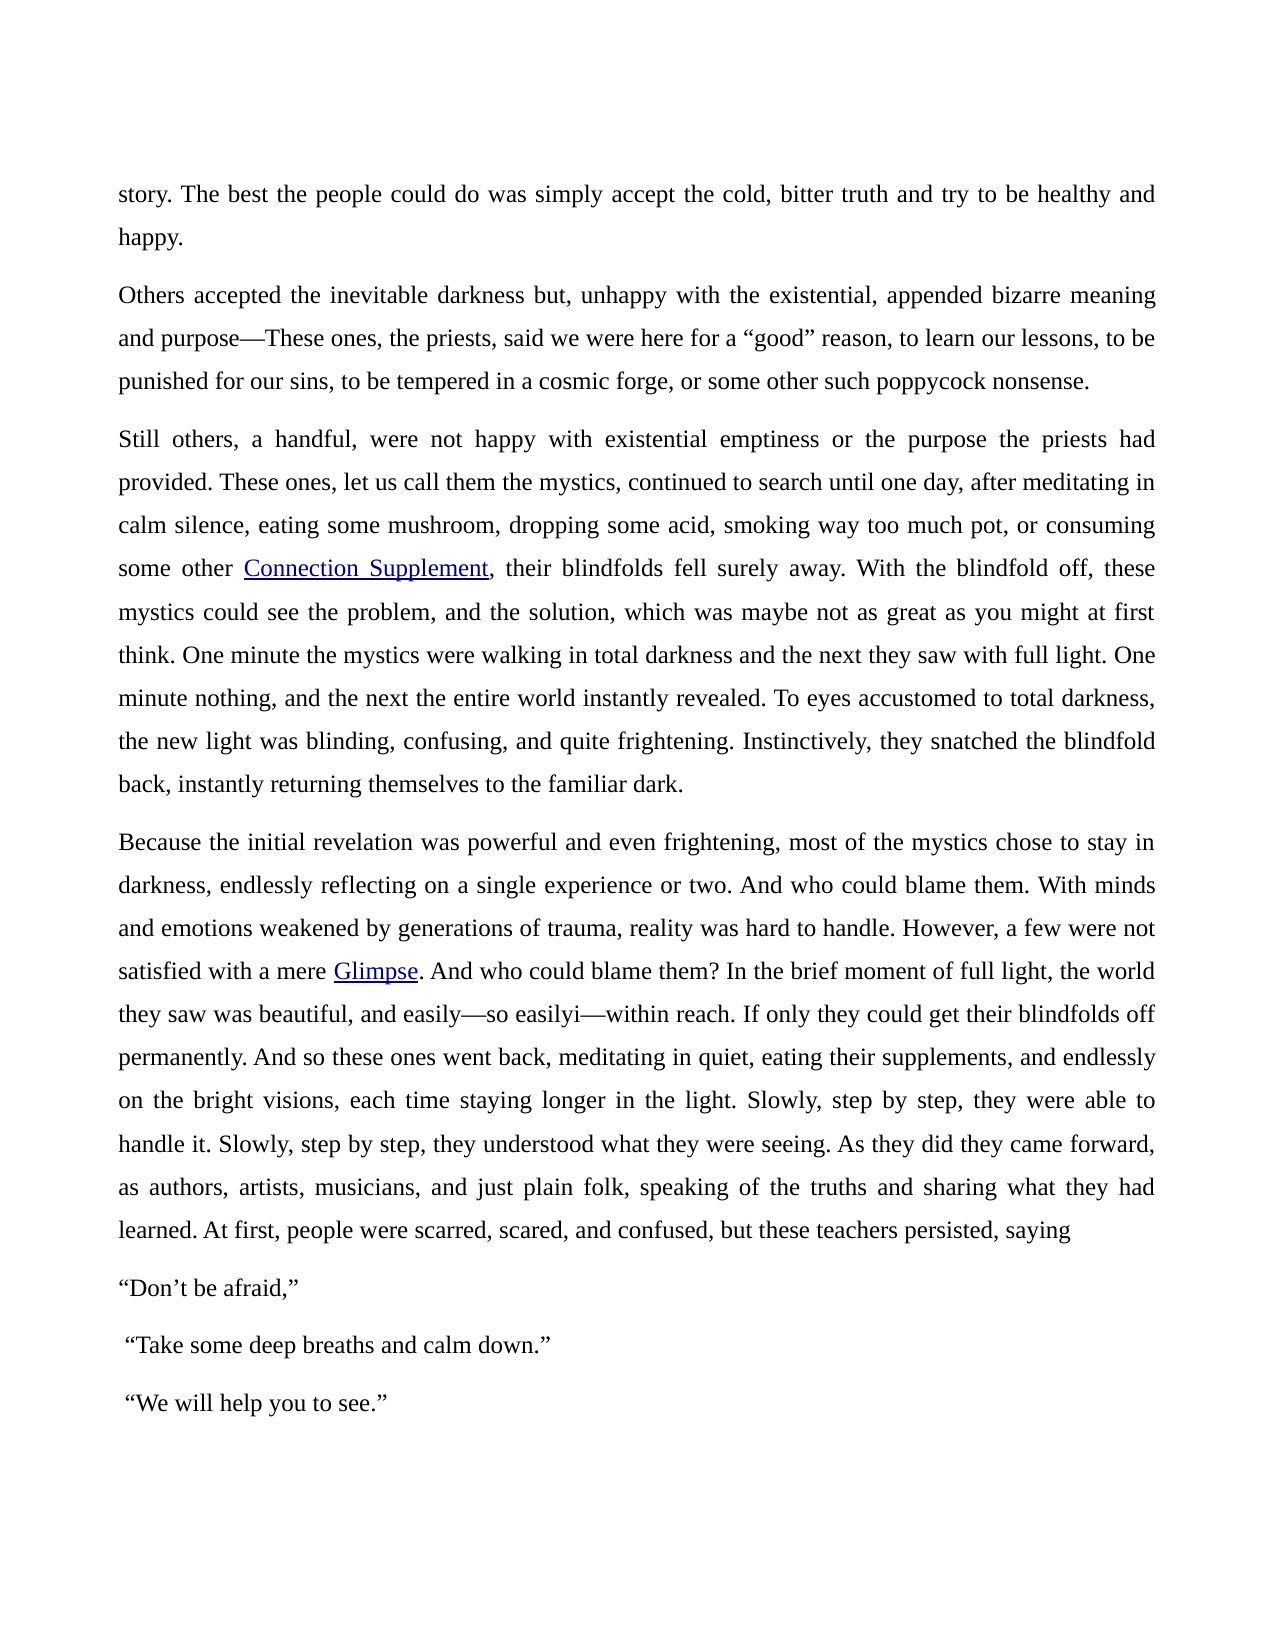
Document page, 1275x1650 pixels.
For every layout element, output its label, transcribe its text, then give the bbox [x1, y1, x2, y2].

text story. The best the people could do was simply accept the cold, bitter truth and try to be healthy and happy. [118, 179, 1157, 251]
text Still others, a handful, were not happy with existential emptiness or the purpose the priests had provided. These ones, let us call them the mystics, continued to search until one day, after meditating in calm silence, eating some mushroom, dropping some acid, smoking way too much pot, or consuming some other Connection Supplement, their blindfolds fell surely away. With the blindfold off, these mystics could see the problem, and the solution, which was maybe not as great as you might at first think. One minute the mystics were walking in total darkness and the next they saw with full light. One minute nothing, and the next the entire world instantly revealed. To eyes accustomed to total darkness, the new light was blinding, confusing, and quite frightening. Instinctively, they snatched the blindfold back, instantly returning themselves to the familiar dark. [118, 424, 1157, 798]
text “Take some deep breaths and calm down.” [118, 1330, 1157, 1359]
text “Don’t be afraid,” [118, 1273, 1157, 1301]
text “We will help you to see.” [118, 1388, 1157, 1417]
text Because the initial revelation was powerful and even frightening, most of the mystics chose to stay in darkness, endlessly reflecting on a single experience or two. And who could blame them. With minds and emotions weakened by generations of trauma, reality was hard to handle. However, a few were not satisfied with a mere Glimpse. And who could blame them? In the brief moment of full light, the world they saw was beautiful, and easily—so easilyi—within reach. If only they could get their blindfolds off permanently. And so these ones went back, meditating in quiet, eating their supplements, and endlessly on the bright visions, each time staying longer in the light. Slowly, step by step, they were able to handle it. Slowly, step by step, they understood what they were seeing. As they did they came forward, as authors, artists, musicians, and just plain folk, speaking of the truths and sharing what they had learned. At first, people were scarred, scared, and confused, but these teachers persisted, saying [118, 827, 1157, 1244]
text Others accepted the inevitable darkness but, unhappy with the existential, appended bizarre meaning and purpose—These ones, the priests, said we were here for a “good” reason, to learn our lessons, to be punished for our sins, to be tempered in a cosmic forge, or some other such poppycock nonsense. [118, 280, 1157, 395]
